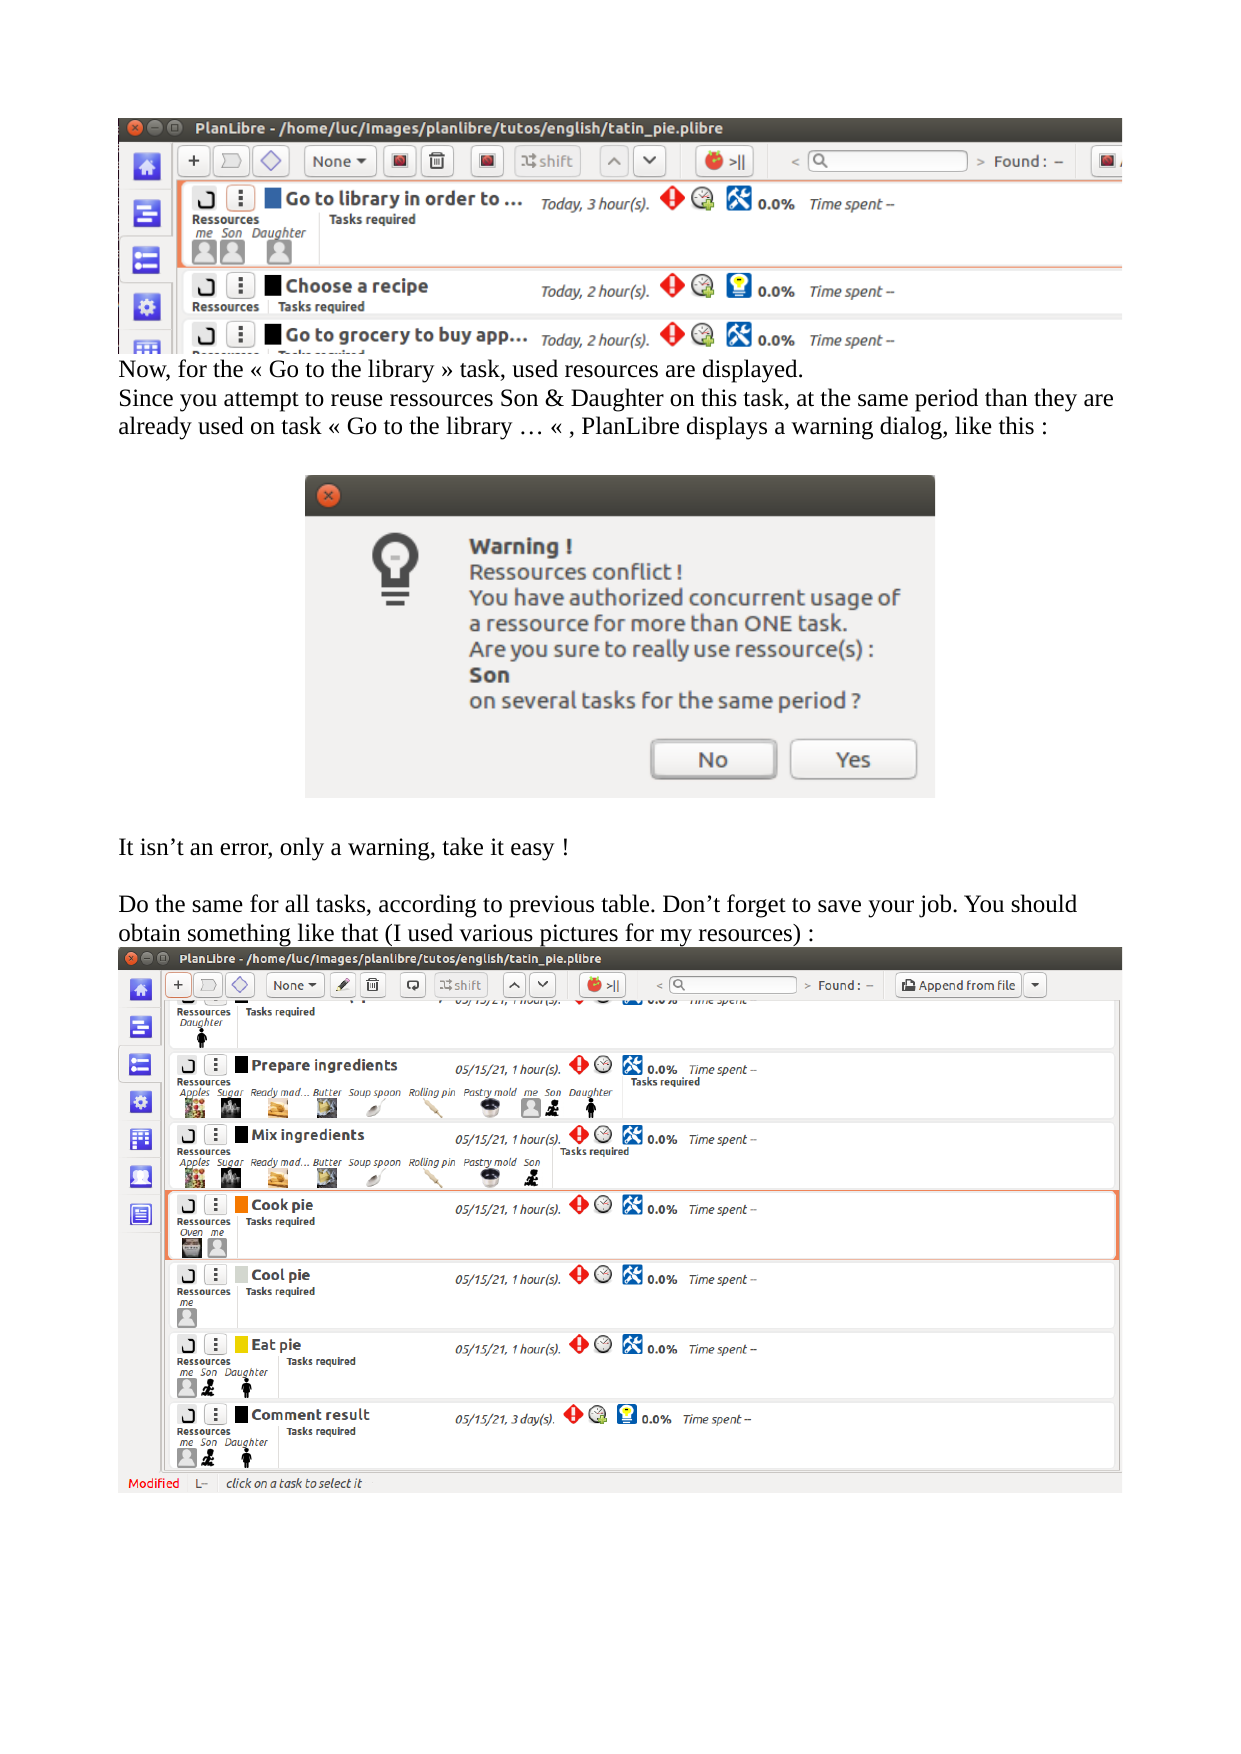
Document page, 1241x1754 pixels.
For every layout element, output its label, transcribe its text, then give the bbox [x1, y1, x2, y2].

text Since you attempt to reuse ressources Son & Daughter on this task, at the same period than they are already used on task « Go to the library … « , PlanLibre displays a warning dialog, like this : [118, 383, 1122, 440]
text Do the same for all tasks, according to previous table. Don’t forget to save your job. You should obtain something like that (I used various pictures for my resources) : [118, 889, 1122, 947]
text It isn’t an error, only a warning, take it easy ! [118, 832, 1122, 861]
text Now, for the « Go to the library » task, used resources are displayed. [118, 354, 1122, 383]
picture [305, 475, 936, 798]
picture [118, 118, 1123, 354]
picture [118, 947, 1123, 1493]
